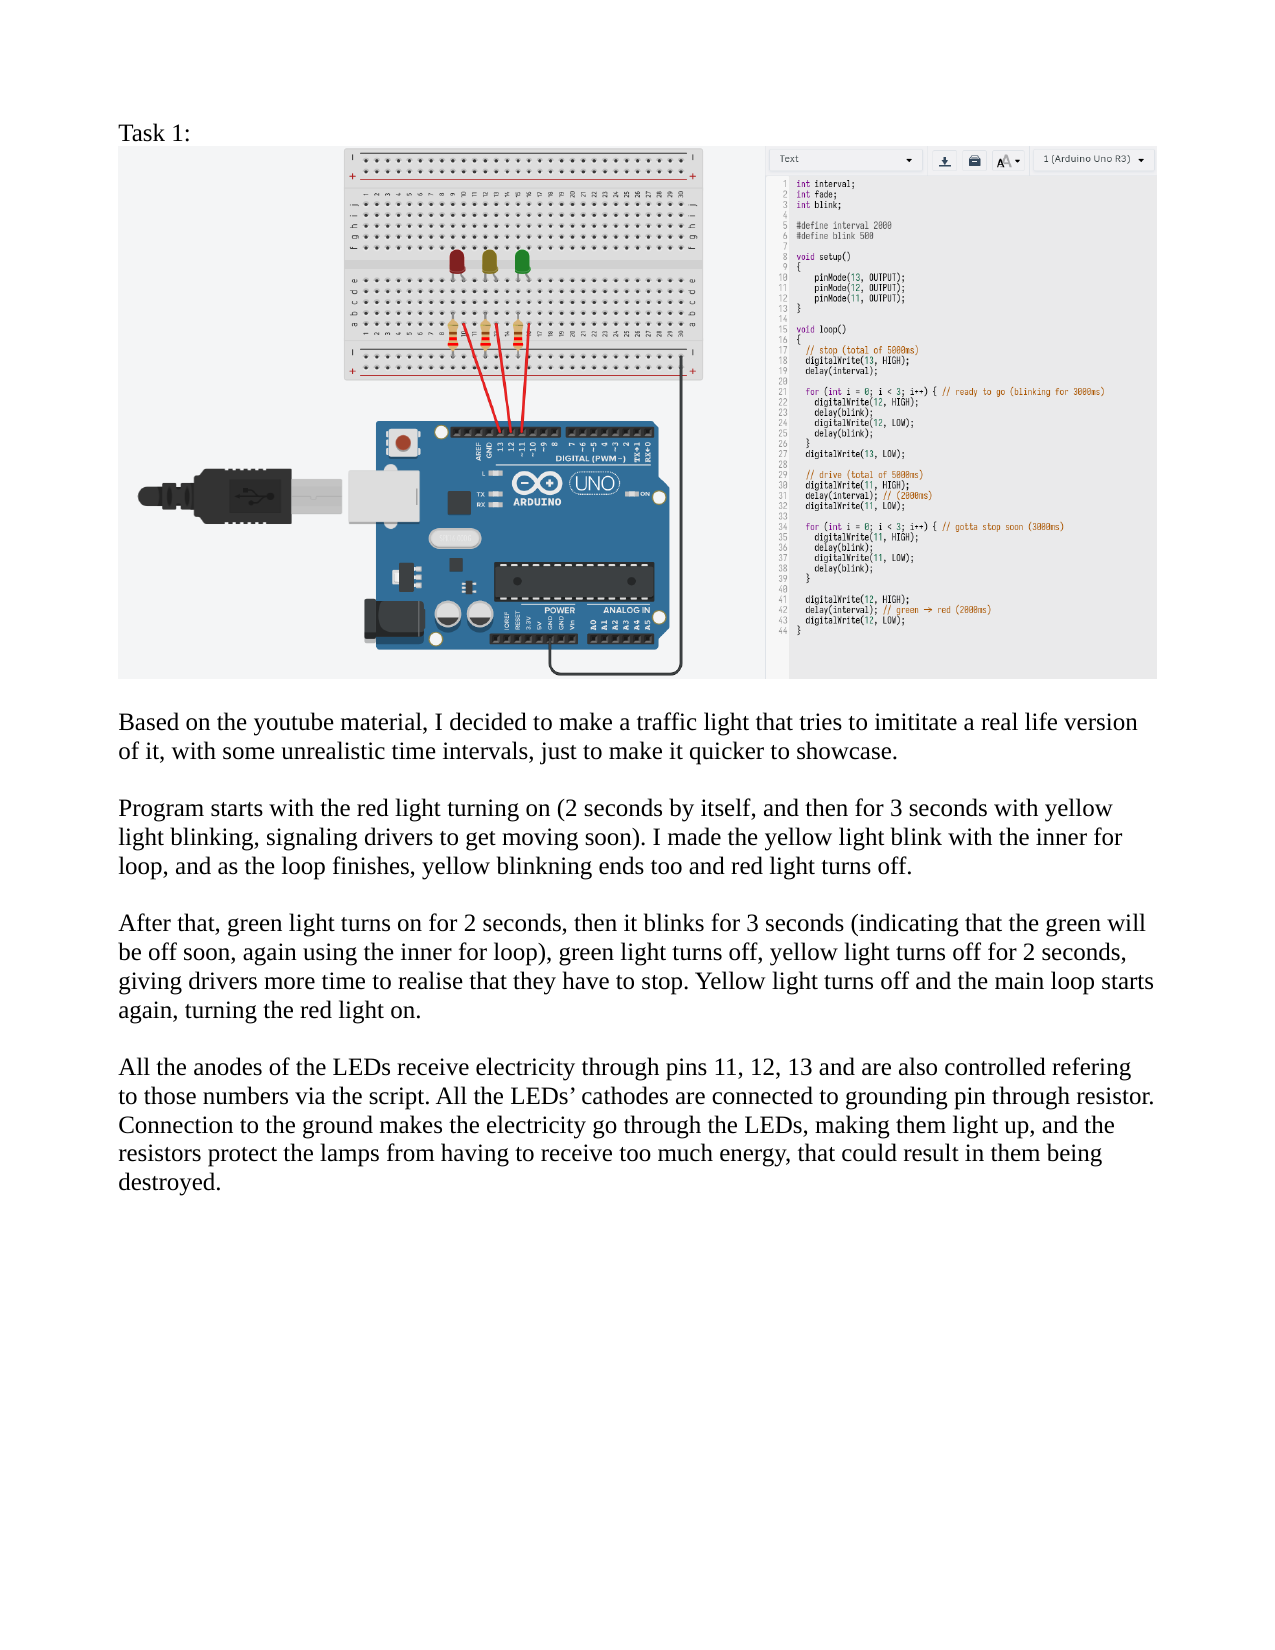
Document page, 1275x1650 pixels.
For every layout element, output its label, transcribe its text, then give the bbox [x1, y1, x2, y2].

text Based on the youtube material, I decided to make a traffic light that tries to imititate a real life version of it, with some unrealistic time intervals, just to make it quicker to showcase. [118, 679, 1157, 765]
text Task 1: [118, 118, 1157, 146]
text Program starts with the red light turning on (2 seconds by itself, and then for 3 seconds with yellow light blinking, signaling drivers to get moving soon). I made the yellow light blink with the inner for loop, and as the loop finishes, yellow blinkning ends too and red light turns off. [118, 793, 1157, 880]
text All the anodes of the LEDs receive electricity through pins 11, 12, 13 and are also controlled refering to those numbers via the script. All the LEDs’ cathodes are connected to grounding pin through resistor. Connection to the ground makes the electricity go through the LEDs, making them light up, and the resistors protect the lamps from having to receive too much energy, that could result in them being destroyed. [118, 1052, 1157, 1196]
text After that, green light turns on for 2 seconds, then it blinks for 3 seconds (indicating that the green will be off soon, again using the inner for loop), green light turns off, yellow light turns off for 2 seconds, giving drivers more time to realise that they have to stop. Yellow light turns off and the main loop starts again, turning the red light on. [118, 908, 1157, 1023]
picture [118, 146, 1157, 679]
